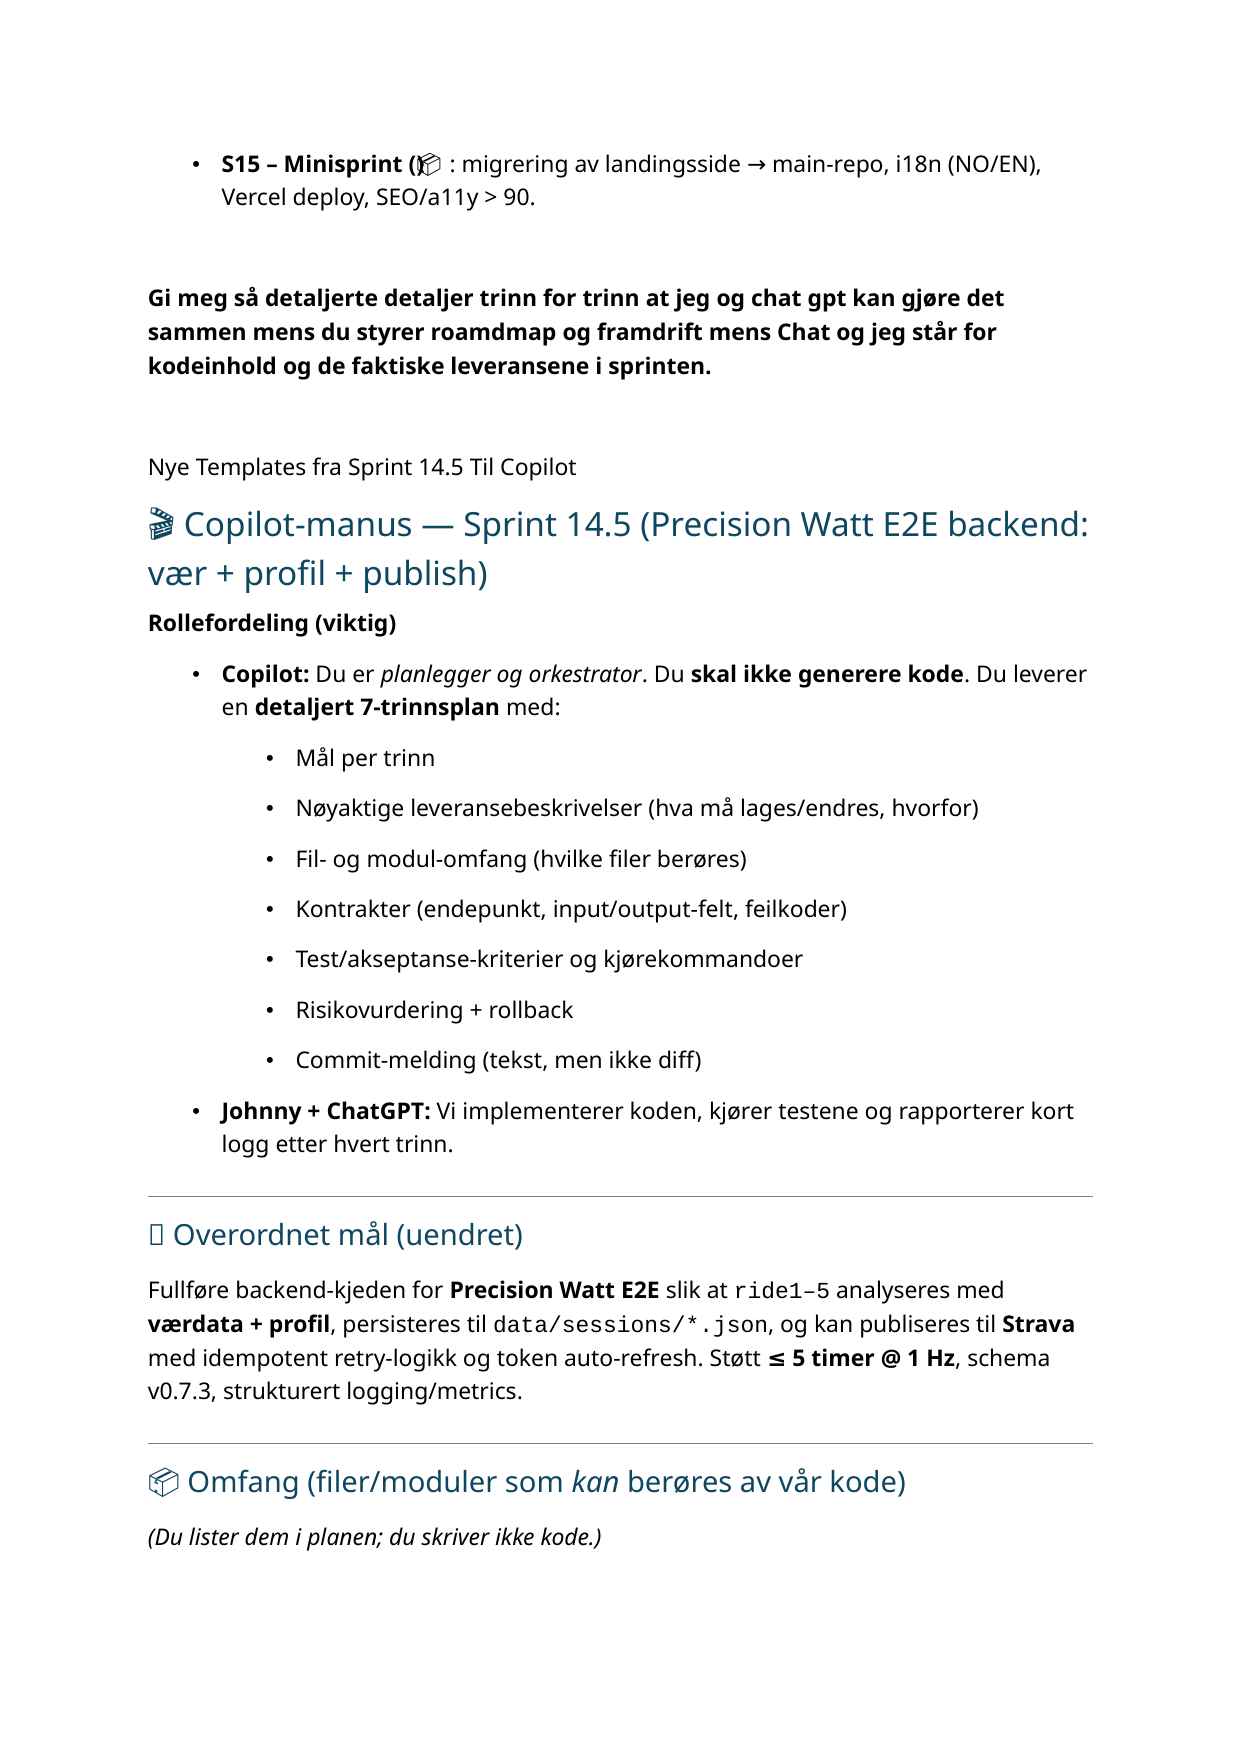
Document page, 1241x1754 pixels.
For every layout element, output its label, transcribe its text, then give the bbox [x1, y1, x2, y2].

list Copilot: Du er planlegger og orkestrator. Du skal ikke generere kode. Du leverer en detaljert 7-trinnsplan med: [192, 658, 1093, 723]
list Johnny + ChatGPT: Vi implementerer koden, kjører testene og rapporterer kort logg etter hvert trinn. [192, 1095, 1093, 1160]
list Test/akseptanse-kriterier og kjørekommandoer [266, 943, 1093, 975]
list Risikovurdering + rollback [266, 994, 1093, 1025]
list Fil- og modul-omfang (hvilke filer berøres) [266, 843, 1093, 874]
list Kontrakter (endepunkt, input/output-felt, feilkoder) [266, 893, 1093, 924]
text (Du lister dem i planen; du skriver ikke kode.) [148, 1521, 1093, 1552]
subtitle 🎬 Copilot-manus — Sprint 14.5 (Precision Watt E2E backend: vær + profil + publish) [148, 501, 1093, 595]
list S15 – Minisprint (🌐📦): migrering av landingsside → main-repo, i18n (NO/EN), Vercel deploy, SEO/a11y > 90. [192, 148, 1093, 213]
text Gi meg så detaljerte detaljer trinn for trinn at jeg og chat gpt kan gjøre det sammen mens du styrer roamdmap og framdrift mens Chat og jeg står for kodeinhold og de faktiske leveransene i sprinten. [148, 282, 1093, 381]
list Commit-melding (tekst, men ikke diff) [266, 1044, 1093, 1076]
list Mål per trinn [266, 742, 1093, 773]
subtitle 🎯 Overordnet mål (uendret) [148, 1214, 1093, 1254]
text Rollefordeling (viktig) [148, 607, 1093, 638]
list Nøyaktige leveransebeskrivelser (hva må lages/endres, hvorfor) [266, 792, 1093, 823]
text Fullføre backend-kjeden for Precision Watt E2E slik at ride1–5 analyseres med værdata + profil, persisteres til data/sessions/*.json, og kan publiseres til Strava med idempotent retry-logikk og token auto-refresh. Støtt ≤ 5 timer @ 1 Hz, schema v0.7.3, strukturert logging/metrics. [148, 1274, 1093, 1407]
text Nye Templates fra Sprint 14.5 Til Copilot [148, 451, 1093, 482]
subtitle 📦 Omfang (filer/moduler som kan berøres av vår kode) [148, 1461, 1093, 1501]
